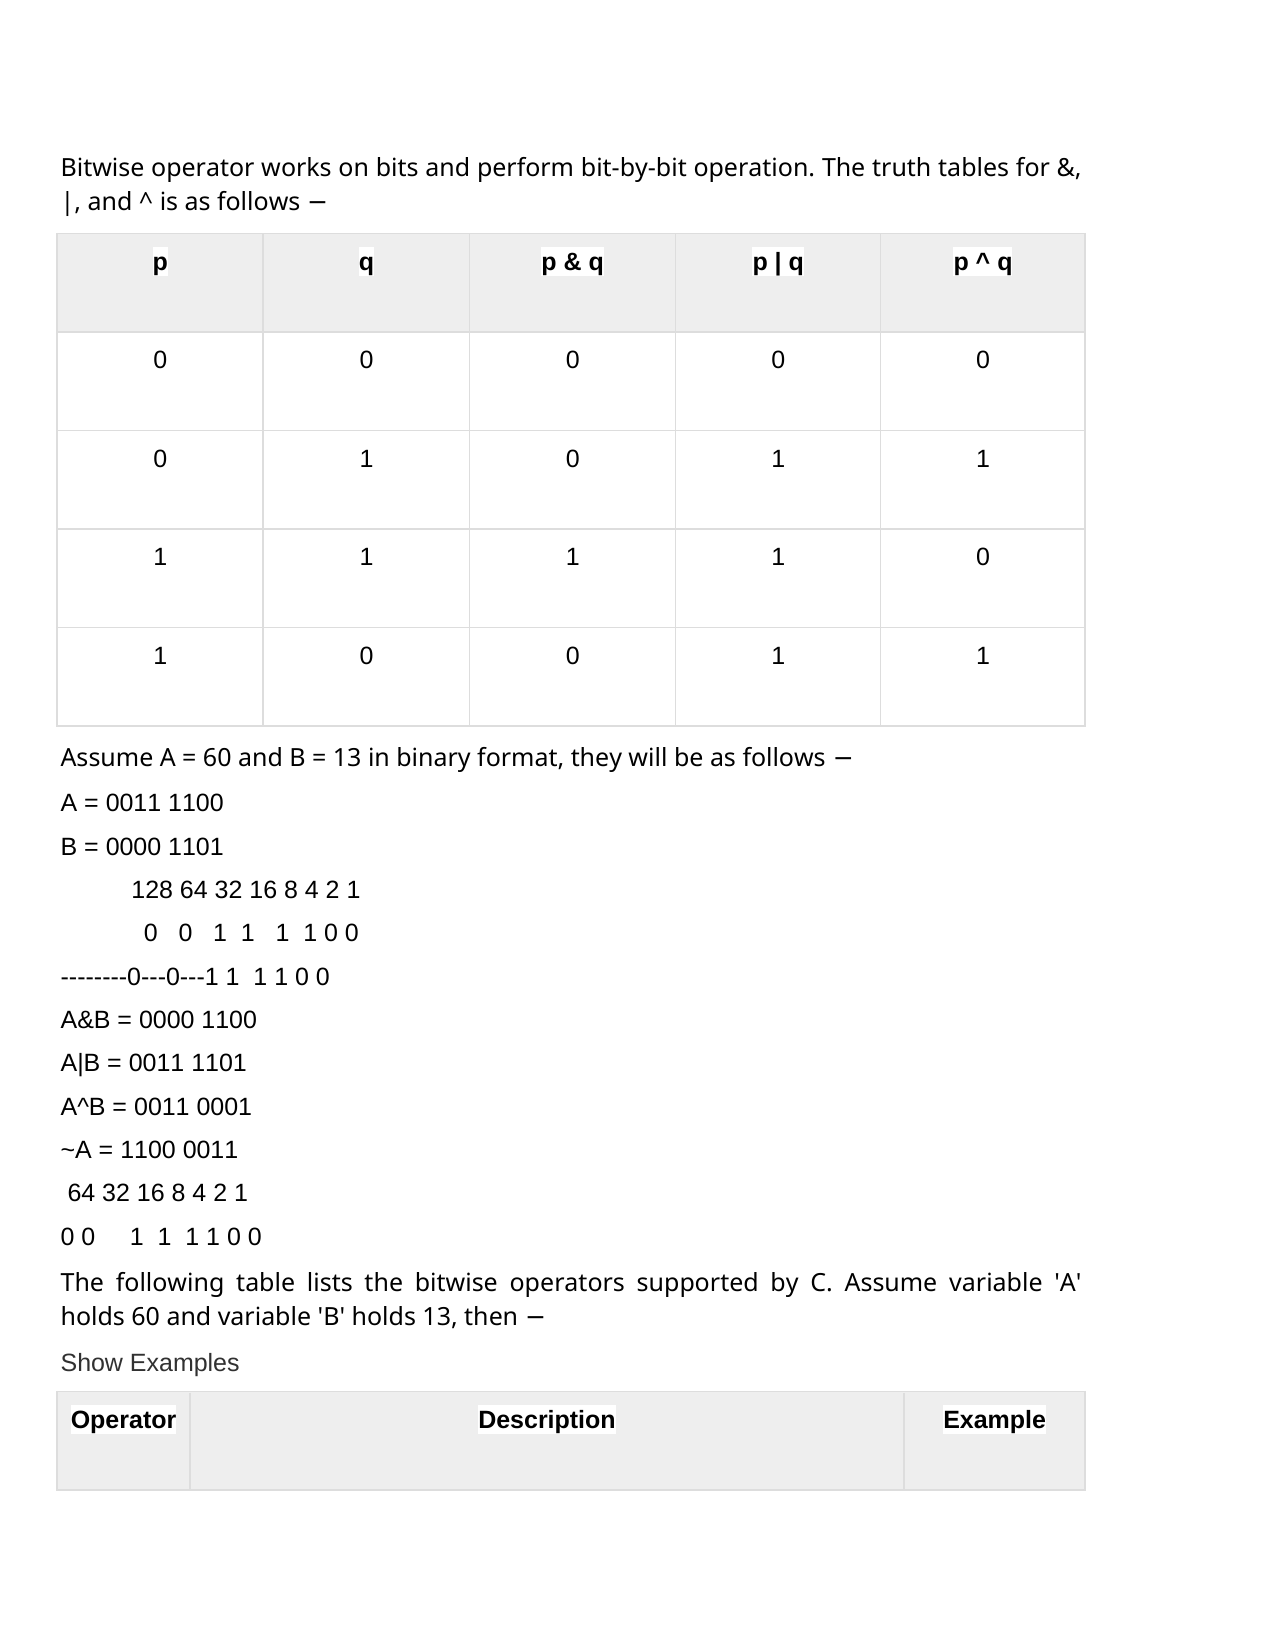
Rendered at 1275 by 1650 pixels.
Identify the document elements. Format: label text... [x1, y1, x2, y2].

table_cell 1 [58, 530, 262, 627]
table_header p [58, 234, 262, 331]
text A = 0011 1100 [60, 788, 1083, 817]
text 128 64 32 16 8 4 2 1 [60, 875, 1083, 903]
table_cell 0 [881, 333, 1084, 430]
table_cell 1 [58, 628, 262, 725]
text B = 0000 1101 [60, 831, 1083, 860]
table_header Description [191, 1392, 904, 1489]
text 64 32 16 8 4 2 1 [60, 1178, 1083, 1207]
text A&B = 0000 1100 [60, 1005, 1083, 1033]
table_cell 0 [470, 628, 675, 725]
text Assume A = 60 and B = 13 in binary format, they will be as follows − [60, 739, 1083, 773]
table_cell 0 [470, 333, 675, 430]
table_cell 1 [264, 530, 469, 627]
table_cell 1 [676, 530, 880, 627]
table_cell 0 [58, 333, 262, 430]
text 0 0 1 1 1 1 0 0 [60, 1221, 1083, 1250]
table_cell 1 [470, 530, 675, 627]
table_cell 0 [470, 431, 675, 528]
text Show Examples [60, 1347, 1083, 1376]
text Bitwise operator works on bits and perform bit-by-bit operation. The truth tables for &, |, and ^ is as follows − [60, 150, 1083, 218]
table_header Example [905, 1392, 1084, 1489]
table_header p & q [470, 234, 675, 331]
table_header p | q [676, 234, 880, 331]
text 0 0 1 1 1 1 0 0 [60, 918, 1083, 947]
table_header Operator [58, 1392, 190, 1489]
table_cell 0 [881, 530, 1084, 627]
table_cell 1 [676, 628, 880, 725]
table_cell 0 [676, 333, 880, 430]
text A^B = 0011 0001 [60, 1091, 1083, 1120]
table_cell 0 [58, 431, 262, 528]
text --------0---0---1 1 1 1 0 0 [60, 961, 1083, 990]
table_cell 0 [264, 628, 469, 725]
table_cell 1 [881, 431, 1084, 528]
table_cell 0 [264, 333, 469, 430]
text The following table lists the bitwise operators supported by C. Assume variable 'A' holds 60 and variable 'B' holds 13, then − [60, 1265, 1083, 1333]
table_cell 1 [881, 628, 1084, 725]
text ~A = 1100 0011 [60, 1135, 1083, 1163]
table_cell 1 [264, 431, 469, 528]
table_header q [264, 234, 469, 331]
table_header p ^ q [881, 234, 1084, 331]
table_cell 1 [676, 431, 880, 528]
text A|B = 0011 1101 [60, 1048, 1083, 1077]
